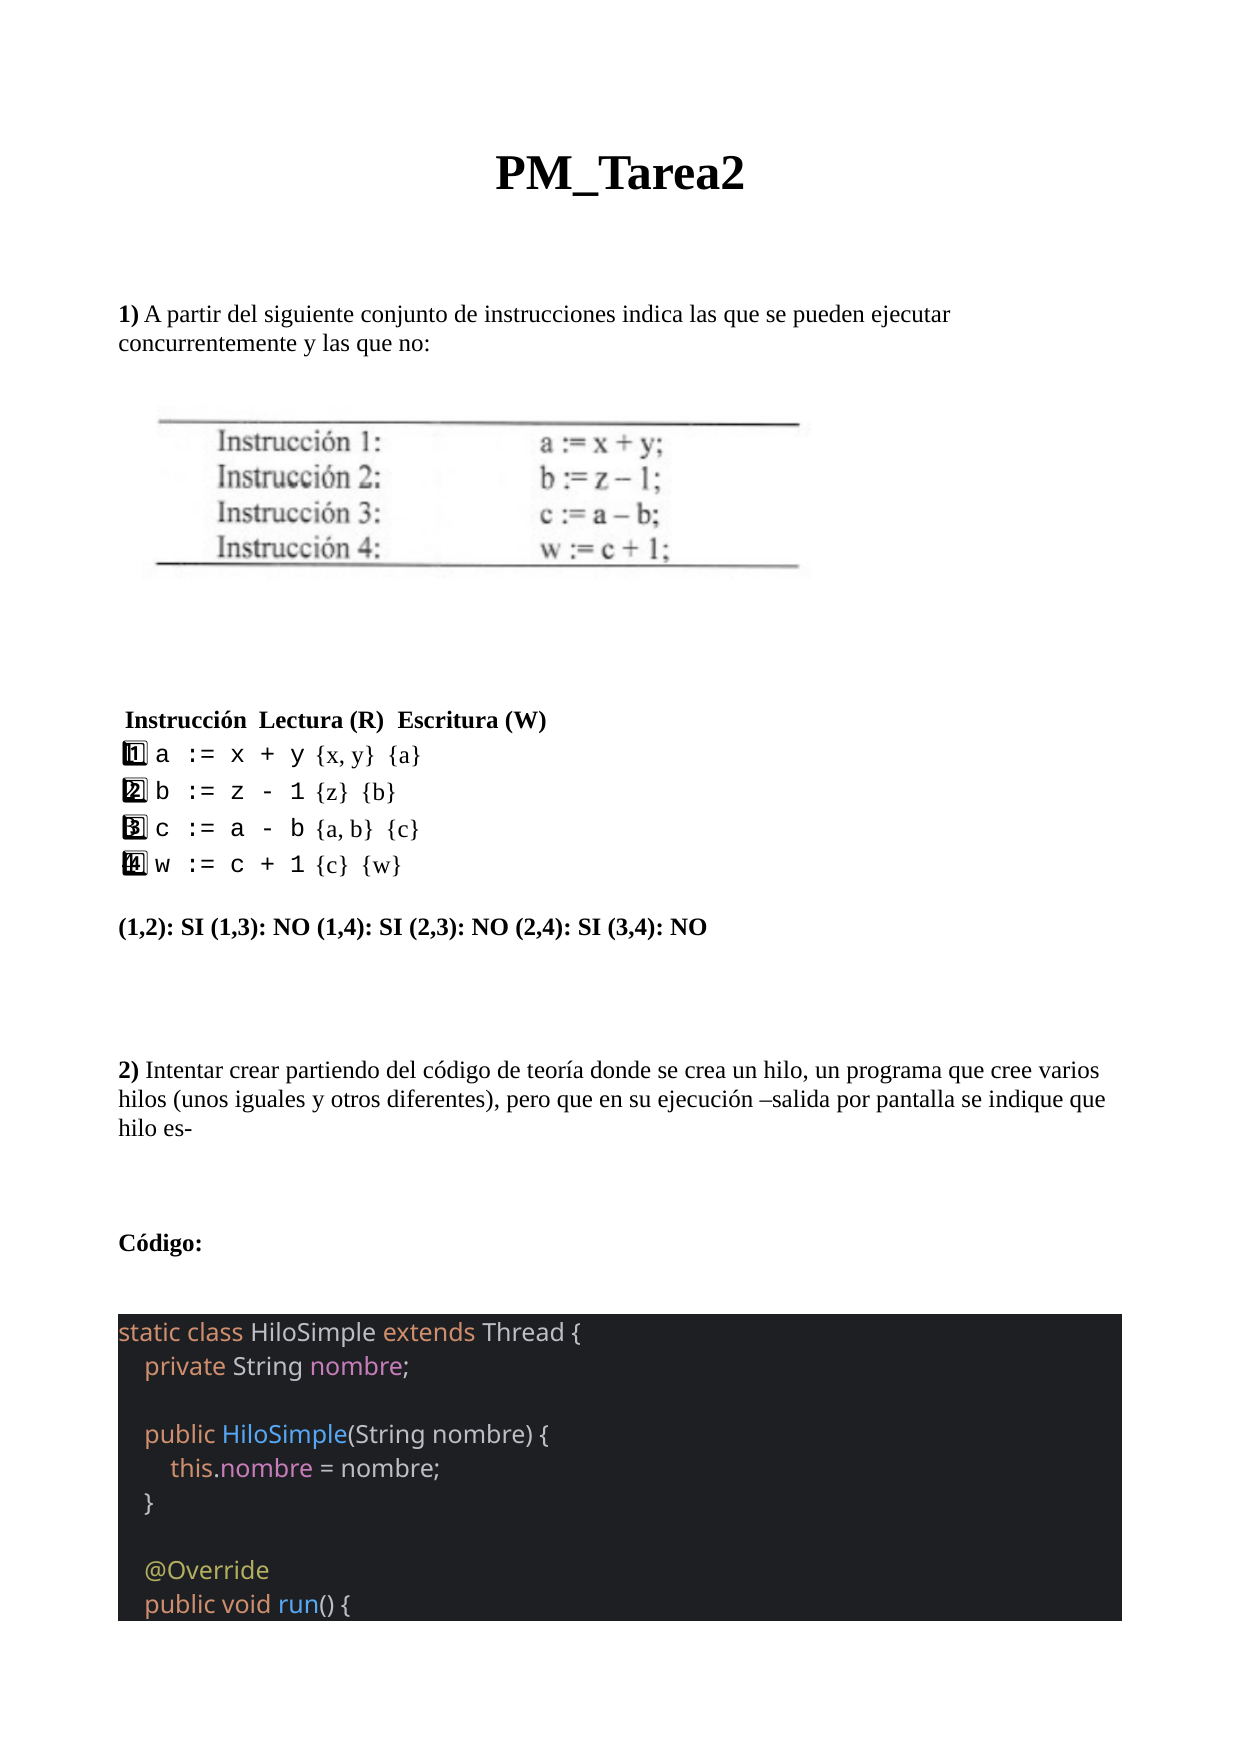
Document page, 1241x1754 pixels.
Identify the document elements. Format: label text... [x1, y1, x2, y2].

text 1) A partir del siguiente conjunto de instrucciones indica las que se pueden ejecutar concurrentemente y las que no: [118, 299, 1122, 357]
table_header 2️⃣ b := z - 1 [118, 773, 311, 810]
subtitle PM_Tarea2 [118, 143, 1122, 201]
text static class HiloSimple extends Thread { private String nombre; public HiloSimple(String nombre) { this.nombre = nombre; } @Override public void run() { [118, 1314, 1122, 1621]
text (1,2): SI (1,3): NO (1,4): SI (2,3): NO (2,4): SI (3,4): NO [118, 912, 1122, 941]
table_header Escritura (W) [390, 702, 554, 736]
table_header 3️⃣ c := a - b [118, 810, 311, 846]
text 2) Intentar crear partiendo del código de teoría donde se crea un hilo, un programa que cree varios hilos (unos iguales y otros diferentes), pero que en su ejecución –salida por pantalla se indique que hilo es- [118, 1056, 1122, 1142]
table_header {c} [383, 810, 433, 846]
table_header {x, y} [311, 736, 384, 773]
table_header 4️⃣ w := c + 1 [118, 846, 311, 883]
table_header Instrucción [118, 702, 253, 736]
table_header Lectura (R) [253, 702, 389, 736]
table_header 1️⃣ a := x + y [118, 736, 311, 773]
picture [118, 392, 843, 595]
table_header {a} [384, 736, 434, 773]
table_header {w} [358, 846, 415, 883]
text Código: [118, 1228, 1122, 1257]
table_header {z} [311, 773, 357, 810]
table_header {b} [358, 773, 409, 810]
table_header {c} [311, 846, 357, 883]
table_header {a, b} [311, 810, 382, 846]
